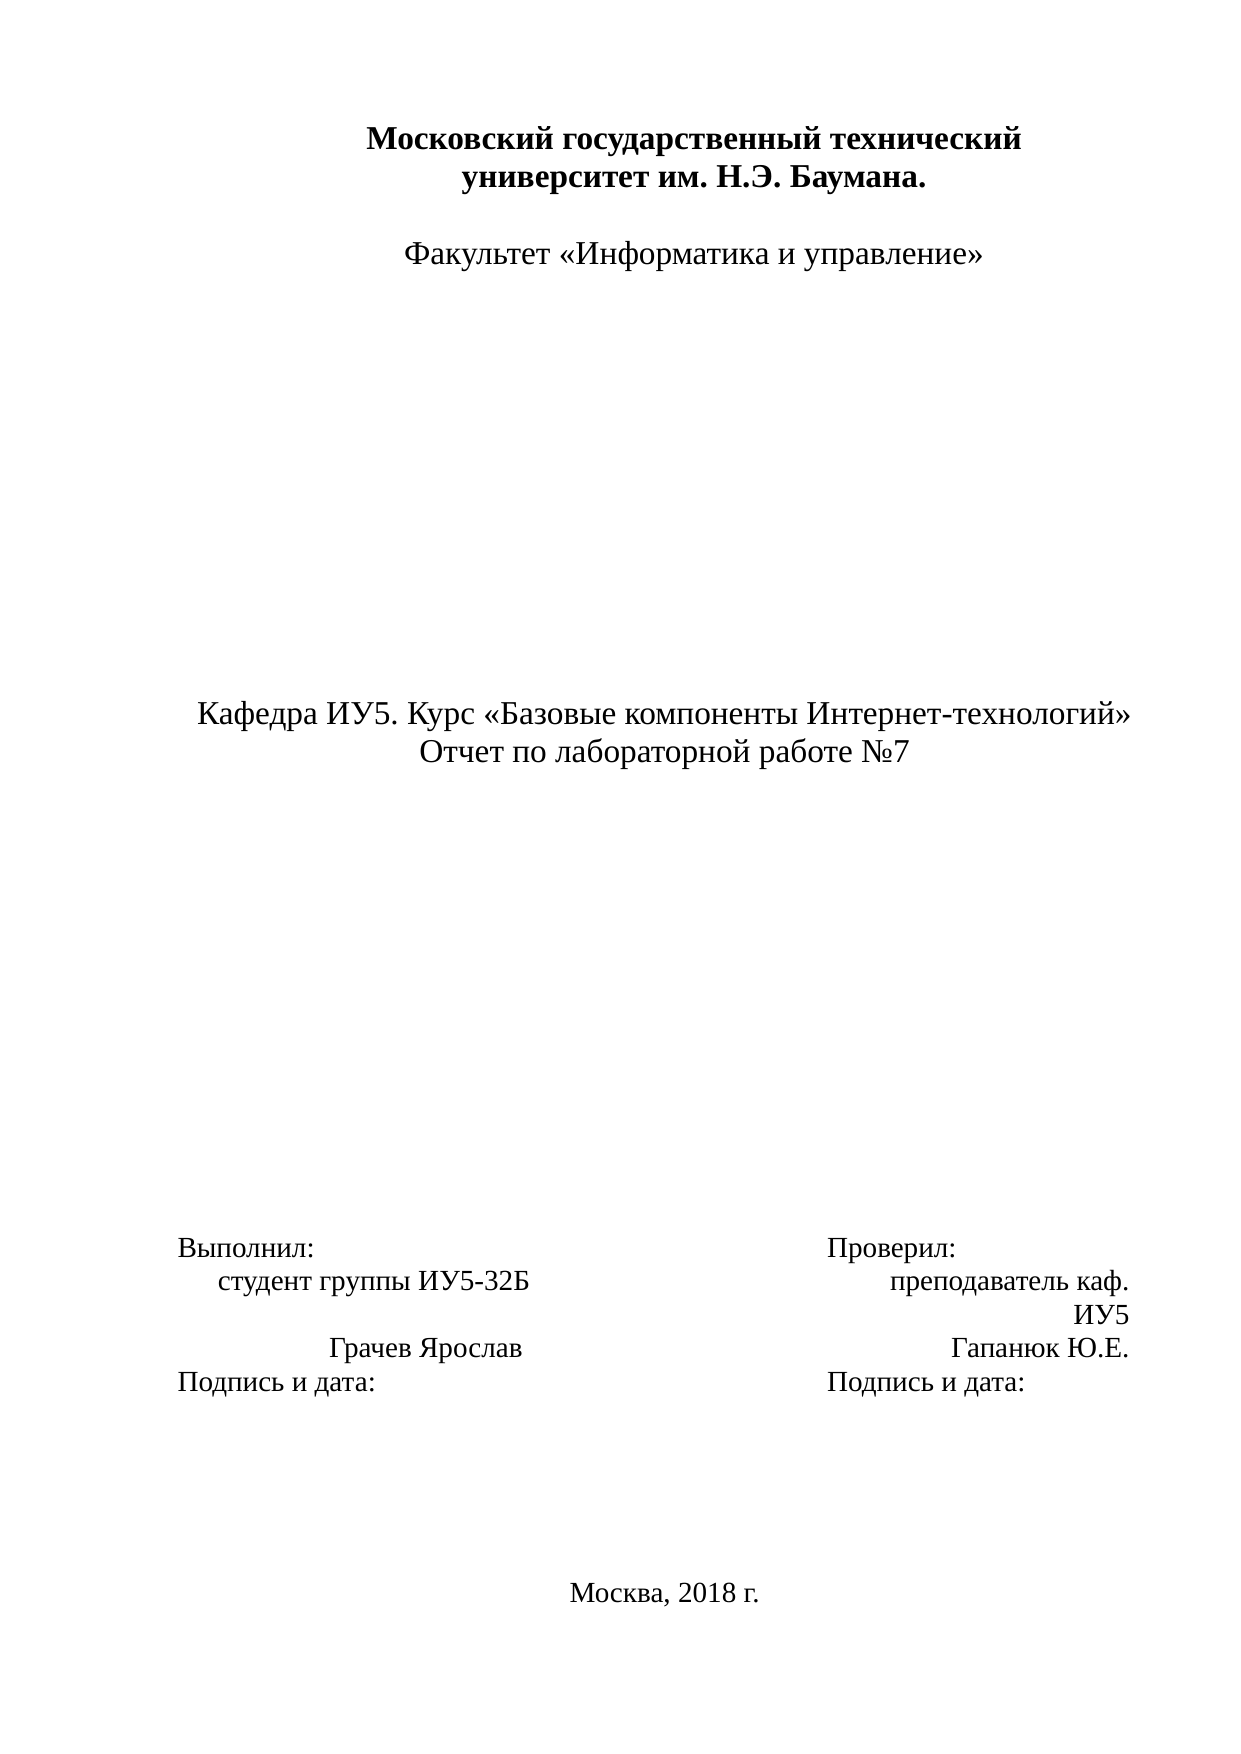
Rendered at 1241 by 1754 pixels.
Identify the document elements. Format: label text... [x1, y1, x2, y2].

table_cell [541, 1330, 816, 1364]
table_cell студент группы ИУ5-32Б [166, 1263, 541, 1330]
table_header Проверил: [816, 1230, 1140, 1263]
table_cell Подпись и дата: [816, 1364, 1140, 1431]
text университет им. Н.Э. Баумана. [177, 156, 1152, 195]
table_cell преподаватель каф. ИУ5 [816, 1263, 1140, 1330]
table_cell [541, 1263, 816, 1330]
text Московский государственный технический [177, 118, 1152, 156]
table_cell [541, 1364, 816, 1431]
table_cell Гапанюк Ю.Е. [816, 1330, 1140, 1364]
table_header [541, 1230, 816, 1263]
table_cell Грачев Ярослав [166, 1330, 541, 1364]
text Факультет «Информатика и управление» [177, 233, 1152, 271]
text Отчет по лабораторной работе №7 [177, 731, 1152, 770]
table_cell Подпись и дата: [166, 1364, 541, 1431]
text Москва, 2018 г. [177, 1575, 1152, 1608]
table_header Выполнил: [166, 1230, 541, 1263]
text Кафедра ИУ5. Курс «Базовые компоненты Интернет-технологий» [177, 693, 1152, 731]
